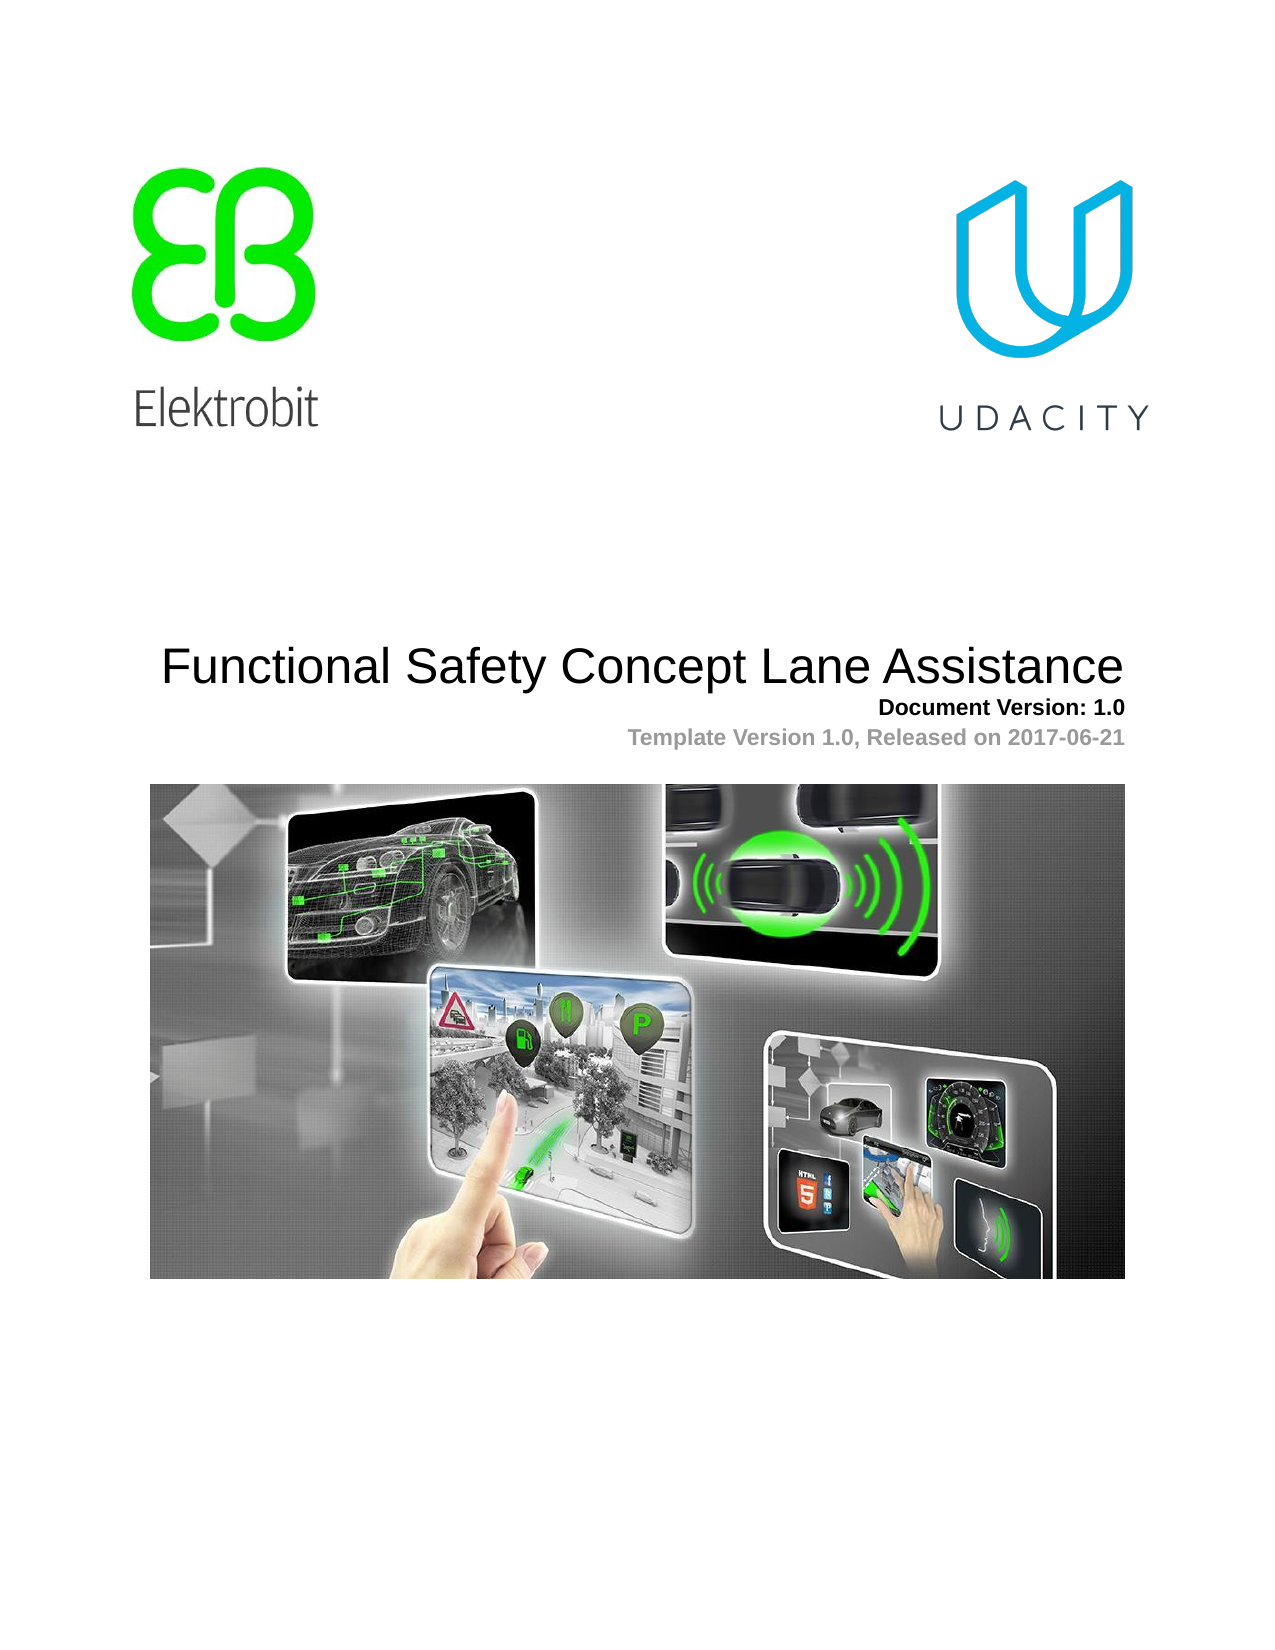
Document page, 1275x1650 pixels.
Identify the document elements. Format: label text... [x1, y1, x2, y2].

picture [920, 150, 1143, 461]
text Template Version 1.0, Released on 2017-06-21 [150, 724, 1125, 750]
picture [150, 784, 1125, 1279]
text Document Version: 1.0 [150, 694, 1125, 720]
title Functional Safety Concept Lane Assistance [150, 636, 1125, 694]
picture [131, 167, 319, 427]
